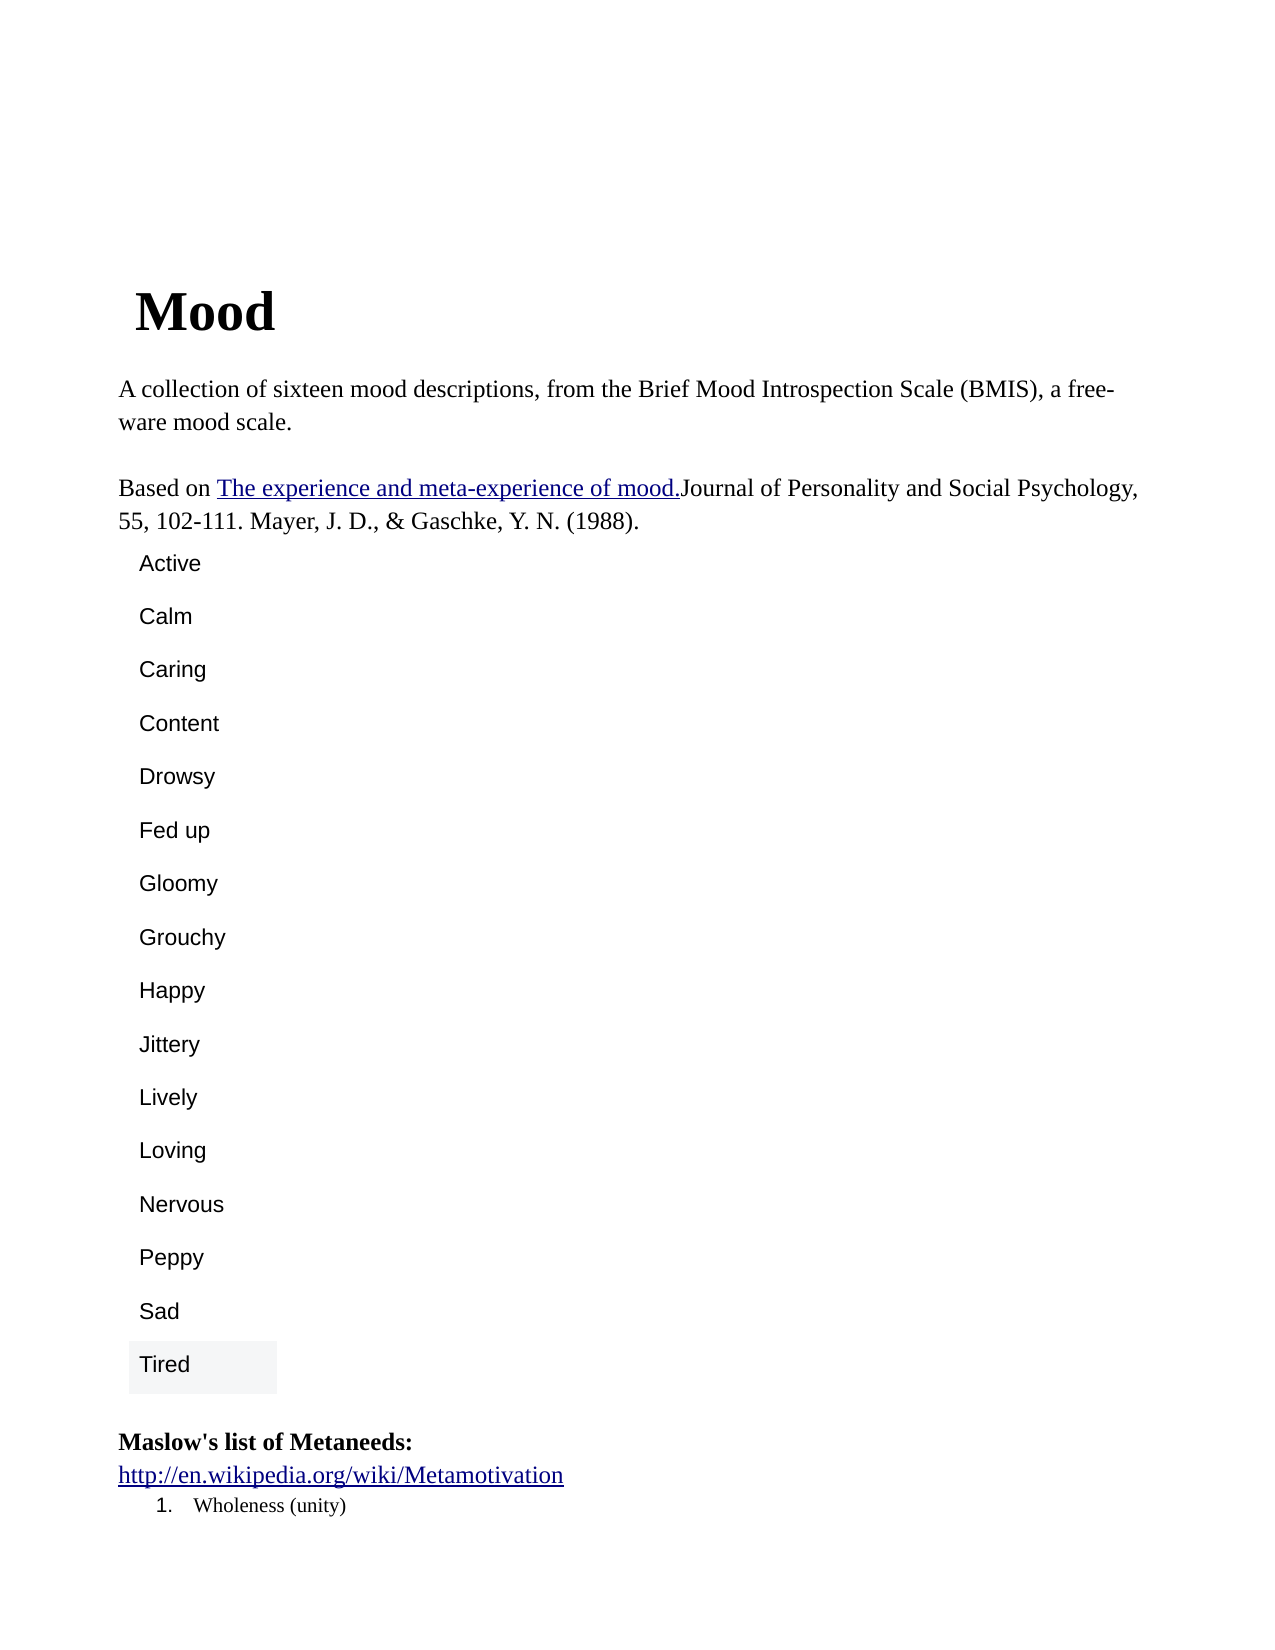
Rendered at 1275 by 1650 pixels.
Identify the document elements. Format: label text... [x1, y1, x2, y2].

table_header Active [129, 539, 277, 593]
table_cell Jittery [129, 1020, 277, 1073]
table_cell Sad [129, 1287, 277, 1341]
table_cell Content [129, 700, 277, 753]
table_cell Nervous [129, 1180, 277, 1234]
subtitle Mood [135, 278, 1140, 343]
table_cell Caring [129, 646, 277, 699]
table_cell Drowsy [129, 753, 277, 806]
table_cell Loving [129, 1127, 277, 1180]
table_cell Lively [129, 1074, 277, 1127]
list Wholeness (unity) [173, 1493, 1157, 1517]
table_cell Tired [129, 1341, 277, 1394]
table_cell Gloomy [129, 860, 277, 913]
table_cell Grouchy [129, 913, 277, 967]
table_cell Peppy [129, 1234, 277, 1287]
table_cell Happy [129, 967, 277, 1020]
text http://en.wikipedia.org/wiki/Metamotivation [118, 1460, 1157, 1489]
text Maslow's list of Metaneeds: [118, 1427, 1157, 1456]
table_cell Fed up [129, 806, 277, 860]
text Based on The experience and meta-experience of mood.Journal of Personality and Social Psychology, 55, 102-111. Mayer, J. D., & Gaschke, Y. N. (1988). [118, 473, 1157, 535]
table_cell Calm [129, 593, 277, 646]
text A collection of sixteen mood descriptions, from the Brief Mood Introspection Scale (BMIS), a free-ware mood scale. [118, 374, 1157, 436]
